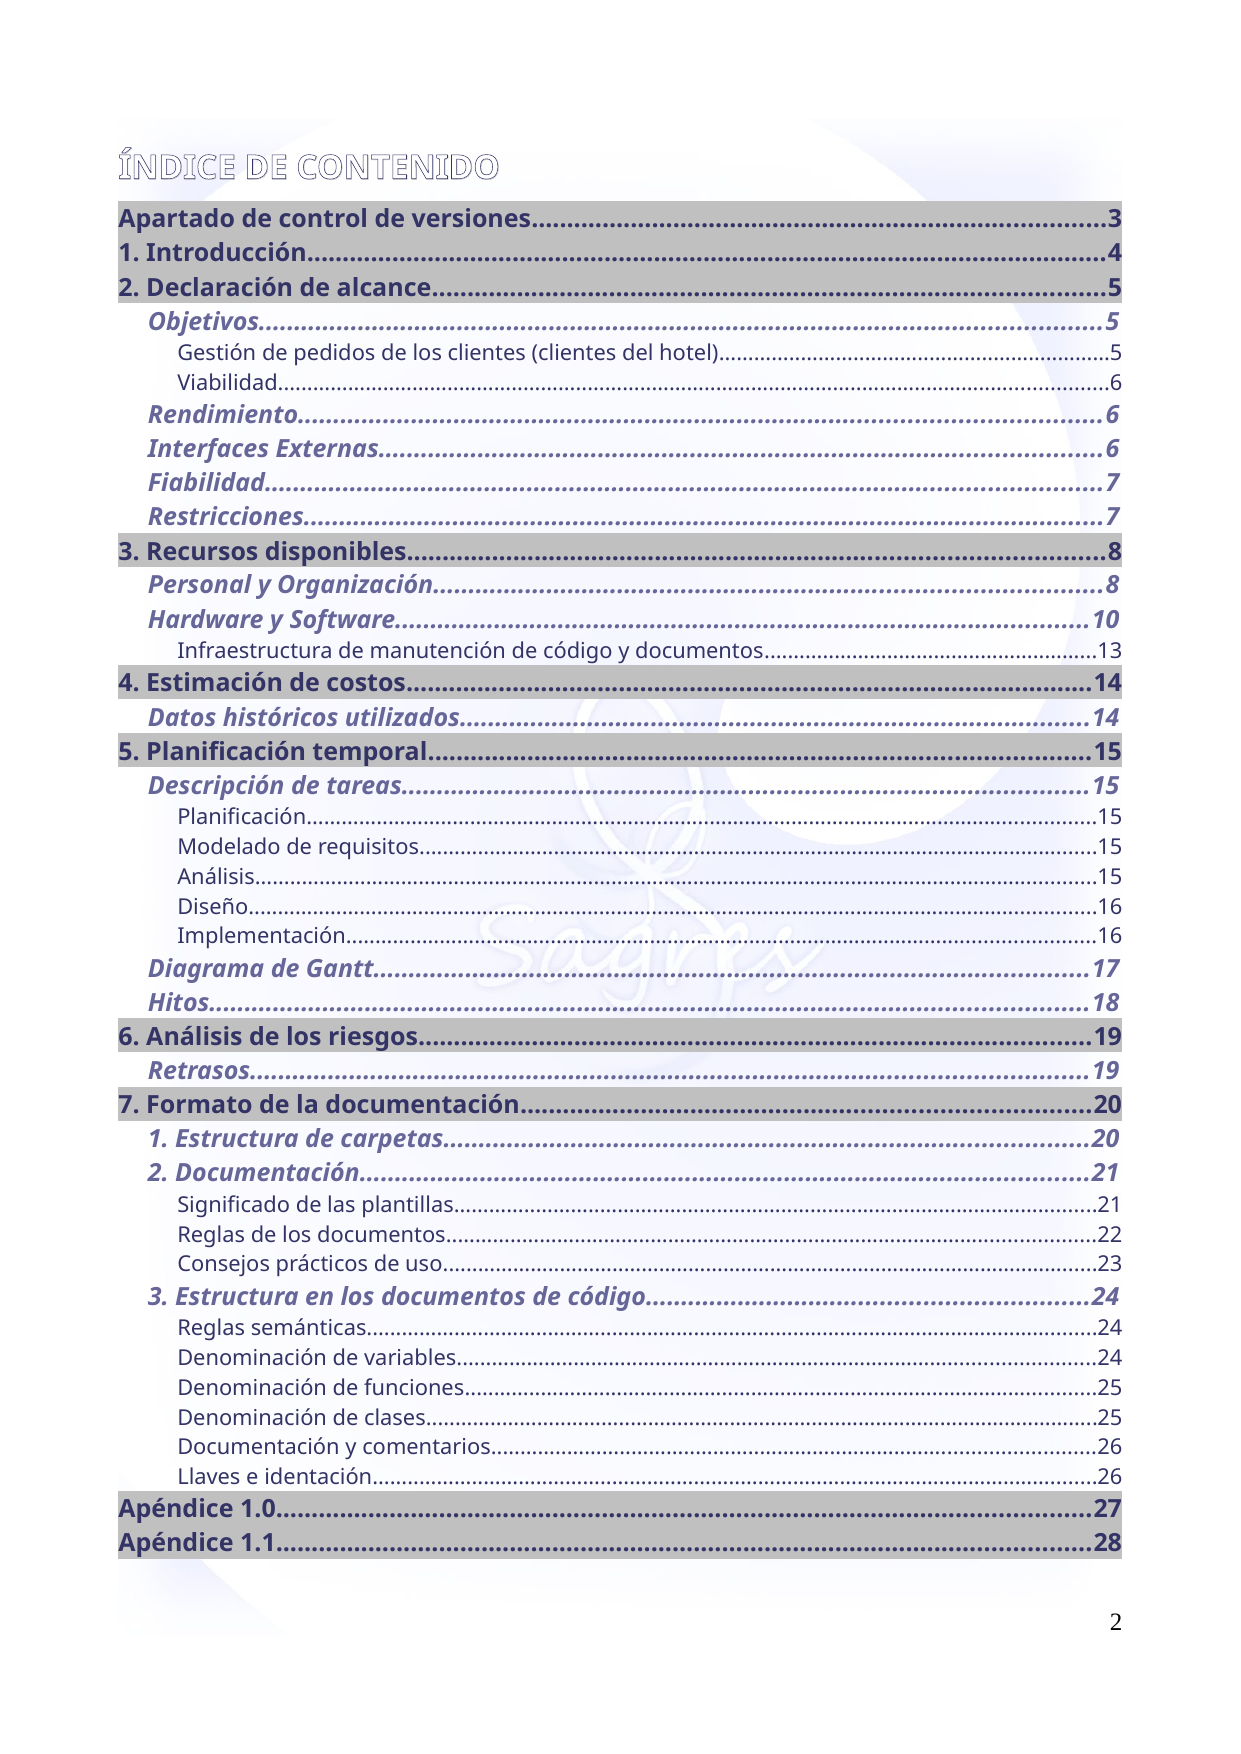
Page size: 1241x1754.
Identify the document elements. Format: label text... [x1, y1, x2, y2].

text Denominación de variables 24 [177, 1342, 1122, 1372]
text 2. Documentación 21 [148, 1155, 1122, 1189]
text Personal y Organización 8 [148, 567, 1122, 601]
text Objetivos 5 [148, 303, 1122, 337]
text Reglas semánticas 24 [177, 1312, 1122, 1342]
picture [118, 567, 177, 665]
text Interfaces Externas 6 [148, 431, 1122, 465]
picture [118, 1052, 148, 1087]
text 3. Recursos disponibles 8 [118, 533, 1122, 567]
text Significado de las plantillas 21 [177, 1189, 1122, 1218]
text Consejos prácticos de uso 23 [177, 1248, 1122, 1278]
picture [118, 767, 177, 1018]
text Planificación 15 [177, 801, 1122, 831]
text Denominación de clases 25 [177, 1402, 1122, 1431]
picture [118, 118, 1122, 143]
text 1. Introducción 4 [118, 235, 1122, 269]
text 1. Estructura de carpetas 20 [148, 1121, 1122, 1155]
text Viabilidad 6 [177, 367, 1122, 397]
text Diseño 16 [177, 891, 1122, 921]
text Retrasos 19 [148, 1052, 1122, 1087]
text 7. Formato de la documentación 20 [118, 1087, 1122, 1121]
picture [118, 1121, 177, 1491]
text Apéndice 1.1 28 [118, 1525, 1122, 1559]
text Apéndice 1.0 27 [118, 1491, 1122, 1525]
subtitle Índice de contenido [118, 143, 1122, 188]
text Denominación de funciones 25 [177, 1372, 1122, 1402]
text 2. Declaración de alcance 5 [118, 269, 1122, 303]
text Apartado de control de versiones 3 [118, 201, 1122, 235]
text Rendimiento 6 [148, 397, 1122, 431]
picture [118, 1559, 1122, 1636]
text Reglas de los documentos 22 [177, 1218, 1122, 1248]
picture [118, 188, 1122, 201]
text 4. Estimación de costos 14 [118, 665, 1122, 699]
text 3. Estructura en los documentos de código 24 [148, 1278, 1122, 1312]
text Restricciones 7 [148, 499, 1122, 533]
text Análisis 15 [177, 861, 1122, 891]
text 5. Planificación temporal 15 [118, 733, 1122, 767]
text Hardware y Software 10 [148, 601, 1122, 635]
text Modelado de requisitos 15 [177, 831, 1122, 861]
text Gestión de pedidos de los clientes (clientes del hotel) 5 [177, 337, 1122, 367]
picture [118, 699, 148, 733]
picture [118, 303, 177, 533]
text Infraestructura de manutención de código y documentos 13 [177, 635, 1122, 665]
text Datos históricos utilizados 14 [148, 699, 1122, 733]
text Fiabilidad 7 [148, 465, 1122, 499]
text Diagrama de Gantt 17 [148, 950, 1122, 984]
text Descripción de tareas 15 [148, 767, 1122, 801]
text 6. Análisis de los riesgos 19 [118, 1018, 1122, 1052]
text Implementación 16 [177, 921, 1122, 950]
text Hitos 18 [148, 984, 1122, 1018]
text Documentación y comentarios 26 [177, 1431, 1122, 1461]
text Llaves e identación 26 [177, 1461, 1122, 1491]
